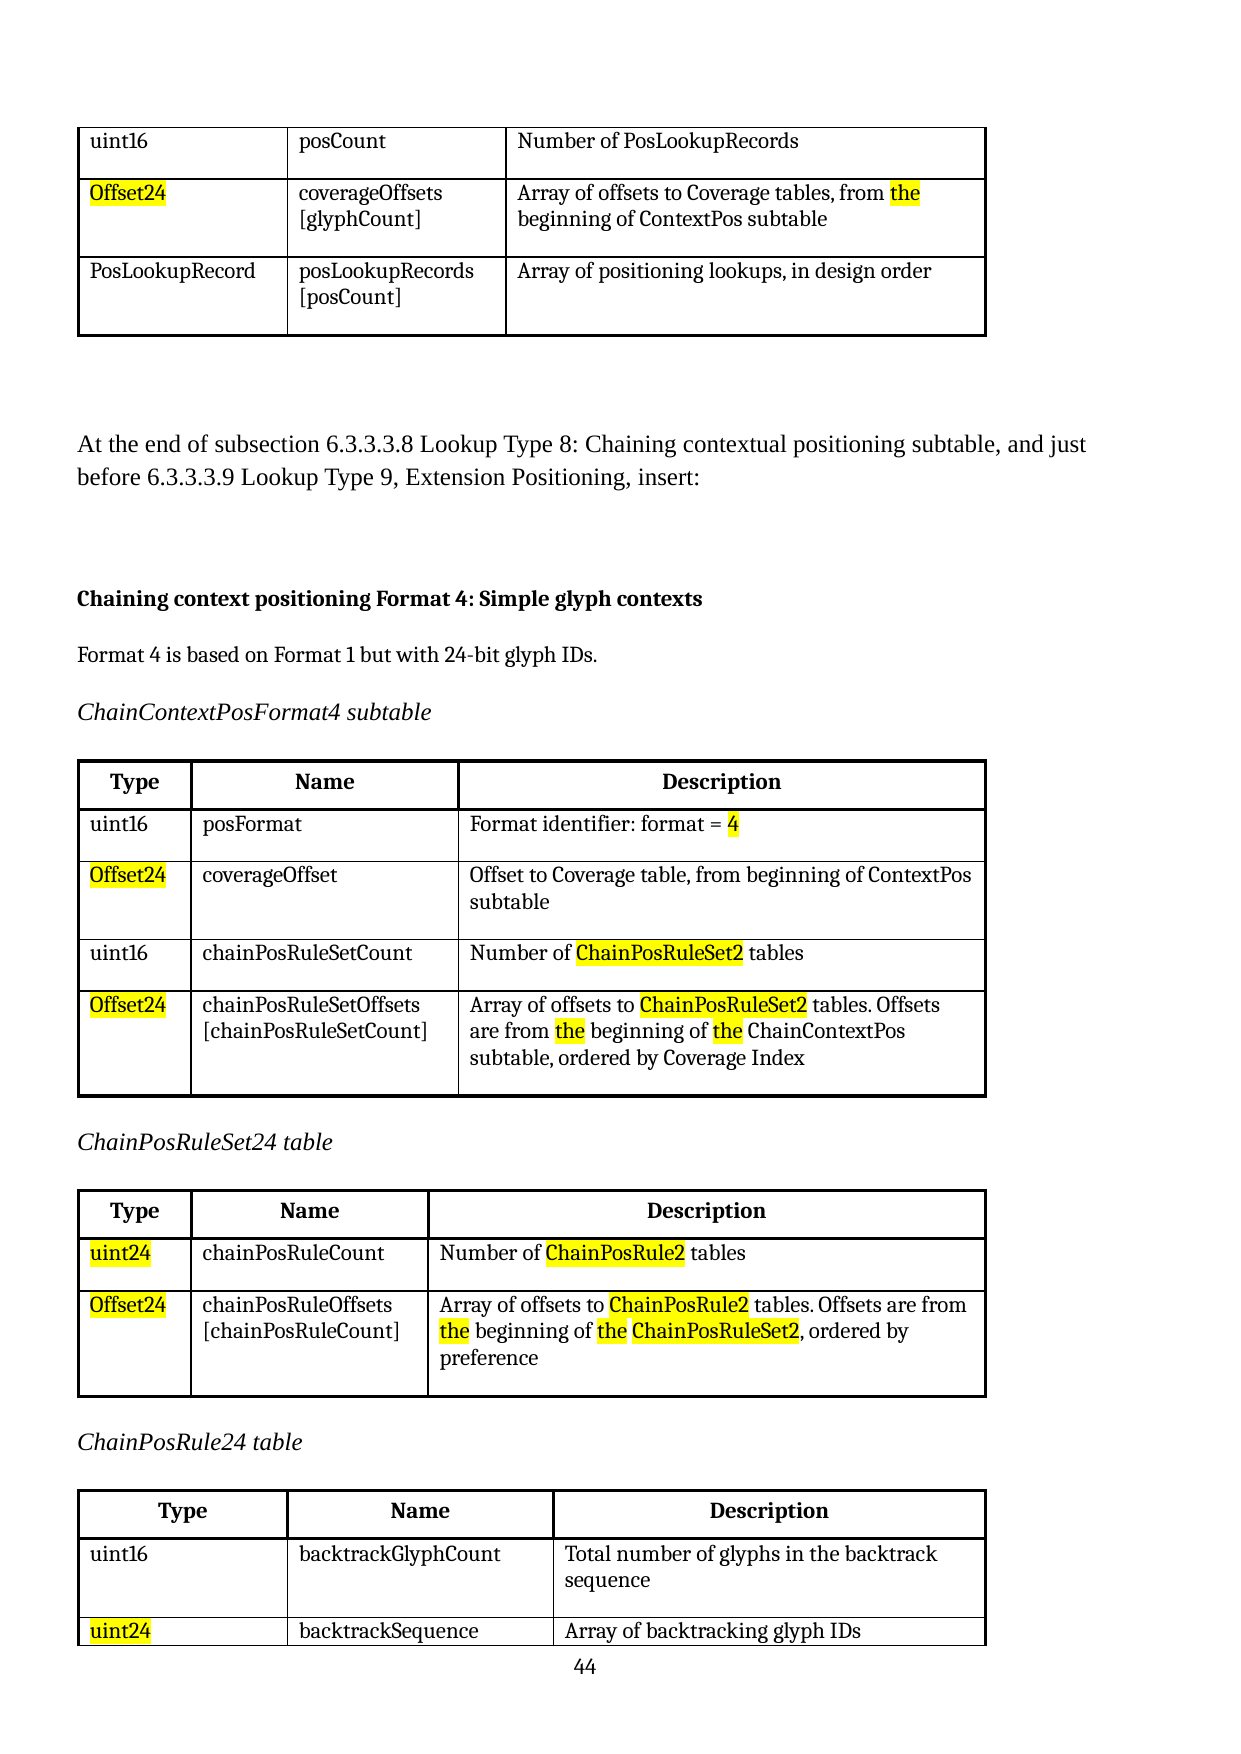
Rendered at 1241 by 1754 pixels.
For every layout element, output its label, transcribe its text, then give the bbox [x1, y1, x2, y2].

table_header Type [80, 1192, 190, 1237]
table_cell posFormat [192, 811, 458, 861]
table_header Description [555, 1492, 984, 1537]
table_header Name [193, 1192, 427, 1237]
table_cell Array of positioning lookups, in design order [507, 258, 984, 334]
table_header Description [460, 763, 984, 807]
table_header Name [289, 1492, 552, 1537]
table_header Description [430, 1192, 984, 1237]
table_cell uint24 [80, 1618, 287, 1644]
table_header Type [80, 1492, 286, 1537]
table_cell chainPosRuleSetCount [192, 940, 458, 990]
text ChainPosRuleSet24 table [77, 1127, 1093, 1155]
text ChainPosRule24 table [77, 1427, 1093, 1456]
table_cell Offset24 [80, 1292, 190, 1394]
table_cell posLookupRecords [posCount] [288, 258, 505, 334]
table_cell chainPosRuleSetOffsets [chainPosRuleSetCount] [192, 992, 458, 1094]
text Format 4 is based on Format 1 but with 24-bit glyph IDs. [77, 642, 1093, 668]
table_header Type [80, 763, 190, 807]
table_cell PosLookupRecord [80, 258, 287, 334]
table_cell uint24 [80, 1240, 190, 1290]
text Chaining context positioning Format 4: Simple glyph contexts [77, 586, 1093, 612]
table_cell backtrackSequence [288, 1618, 553, 1644]
table_cell coverageOffsets [glyphCount] [288, 180, 505, 256]
table_cell coverageOffset [192, 862, 458, 938]
table_cell Number of ChainPosRuleSet2 tables [459, 940, 984, 990]
table_cell Offset24 [80, 862, 190, 938]
table_cell Offset24 [80, 992, 190, 1094]
table_cell Format identifier: format = 4 [459, 811, 984, 861]
table_cell Offset to Coverage table, from beginning of ContextPos subtable [459, 862, 984, 938]
table_cell uint16 [80, 811, 190, 861]
table_cell Array of offsets to ChainPosRuleSet2 tables. Offsets are from the beginning of the ChainContextPos subtable, ordered by Coverage Index [459, 992, 984, 1094]
table_cell posCount [288, 128, 505, 178]
table_cell uint16 [80, 940, 190, 990]
table_cell Offset24 [80, 180, 287, 256]
table_cell Array of backtracking glyph IDs [554, 1618, 984, 1644]
table_cell Number of ChainPosRule2 tables [429, 1240, 984, 1290]
table_cell Total number of glyphs in the backtrack sequence [554, 1540, 984, 1617]
table_header Name [193, 763, 457, 807]
table_cell backtrackGlyphCount [288, 1540, 553, 1617]
table_cell chainPosRuleCount [192, 1240, 427, 1290]
table_cell uint16 [80, 1540, 287, 1617]
table_cell chainPosRuleOffsets [chainPosRuleCount] [192, 1292, 427, 1394]
table_cell uint16 [80, 128, 287, 178]
text At the end of subsection 6.3.3.3.8 Lookup Type 8: Chaining contextual positioning subtable, and just before 6.3.3.3.9 Lookup Type 9, Extension Positioning, insert: [77, 429, 1093, 490]
table_cell Array of offsets to ChainPosRule2 tables. Offsets are from the beginning of the ChainPosRuleSet2, ordered by preference [429, 1292, 984, 1394]
table_cell Number of PosLookupRecords [507, 128, 984, 178]
table_cell Array of offsets to Coverage tables, from the beginning of ContextPos subtable [507, 180, 984, 256]
text ChainContextPosFormat4 subtable [77, 697, 1093, 726]
